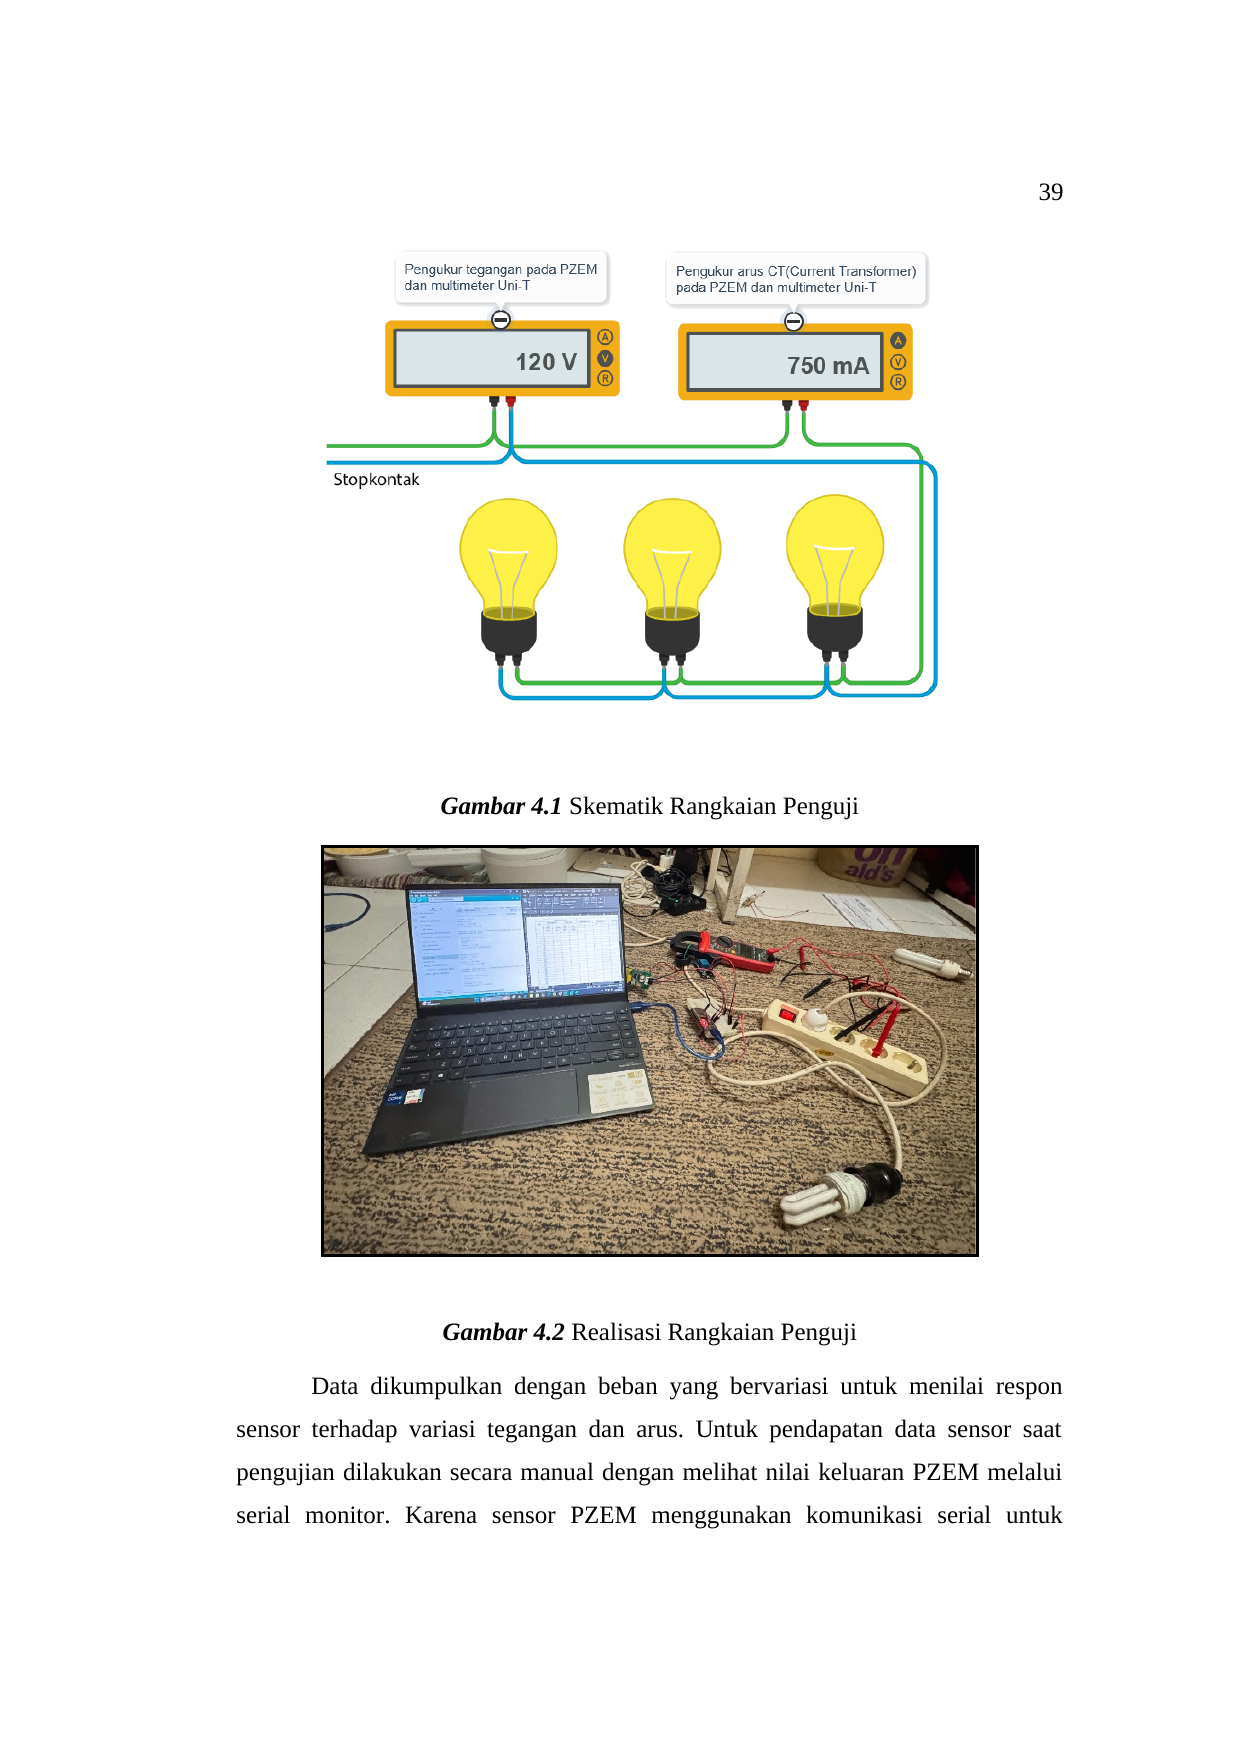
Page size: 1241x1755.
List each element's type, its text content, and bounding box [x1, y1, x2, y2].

text Gambar 4.1 Skematik Rangkaian Penguji [236, 791, 1063, 820]
text Data dikumpulkan dengan beban yang bervariasi untuk menilai respon sensor terhadap variasi tegangan dan arus. Untuk pendapatan data sensor saat pengujian dilakukan secara manual dengan melihat nilai keluaran PZEM melalui serial monitor. Karena sensor PZEM menggunakan komunikasi serial untuk [236, 1371, 1063, 1529]
text Gambar 4.2 Realisasi Rangkaian Penguji [236, 1317, 1063, 1346]
